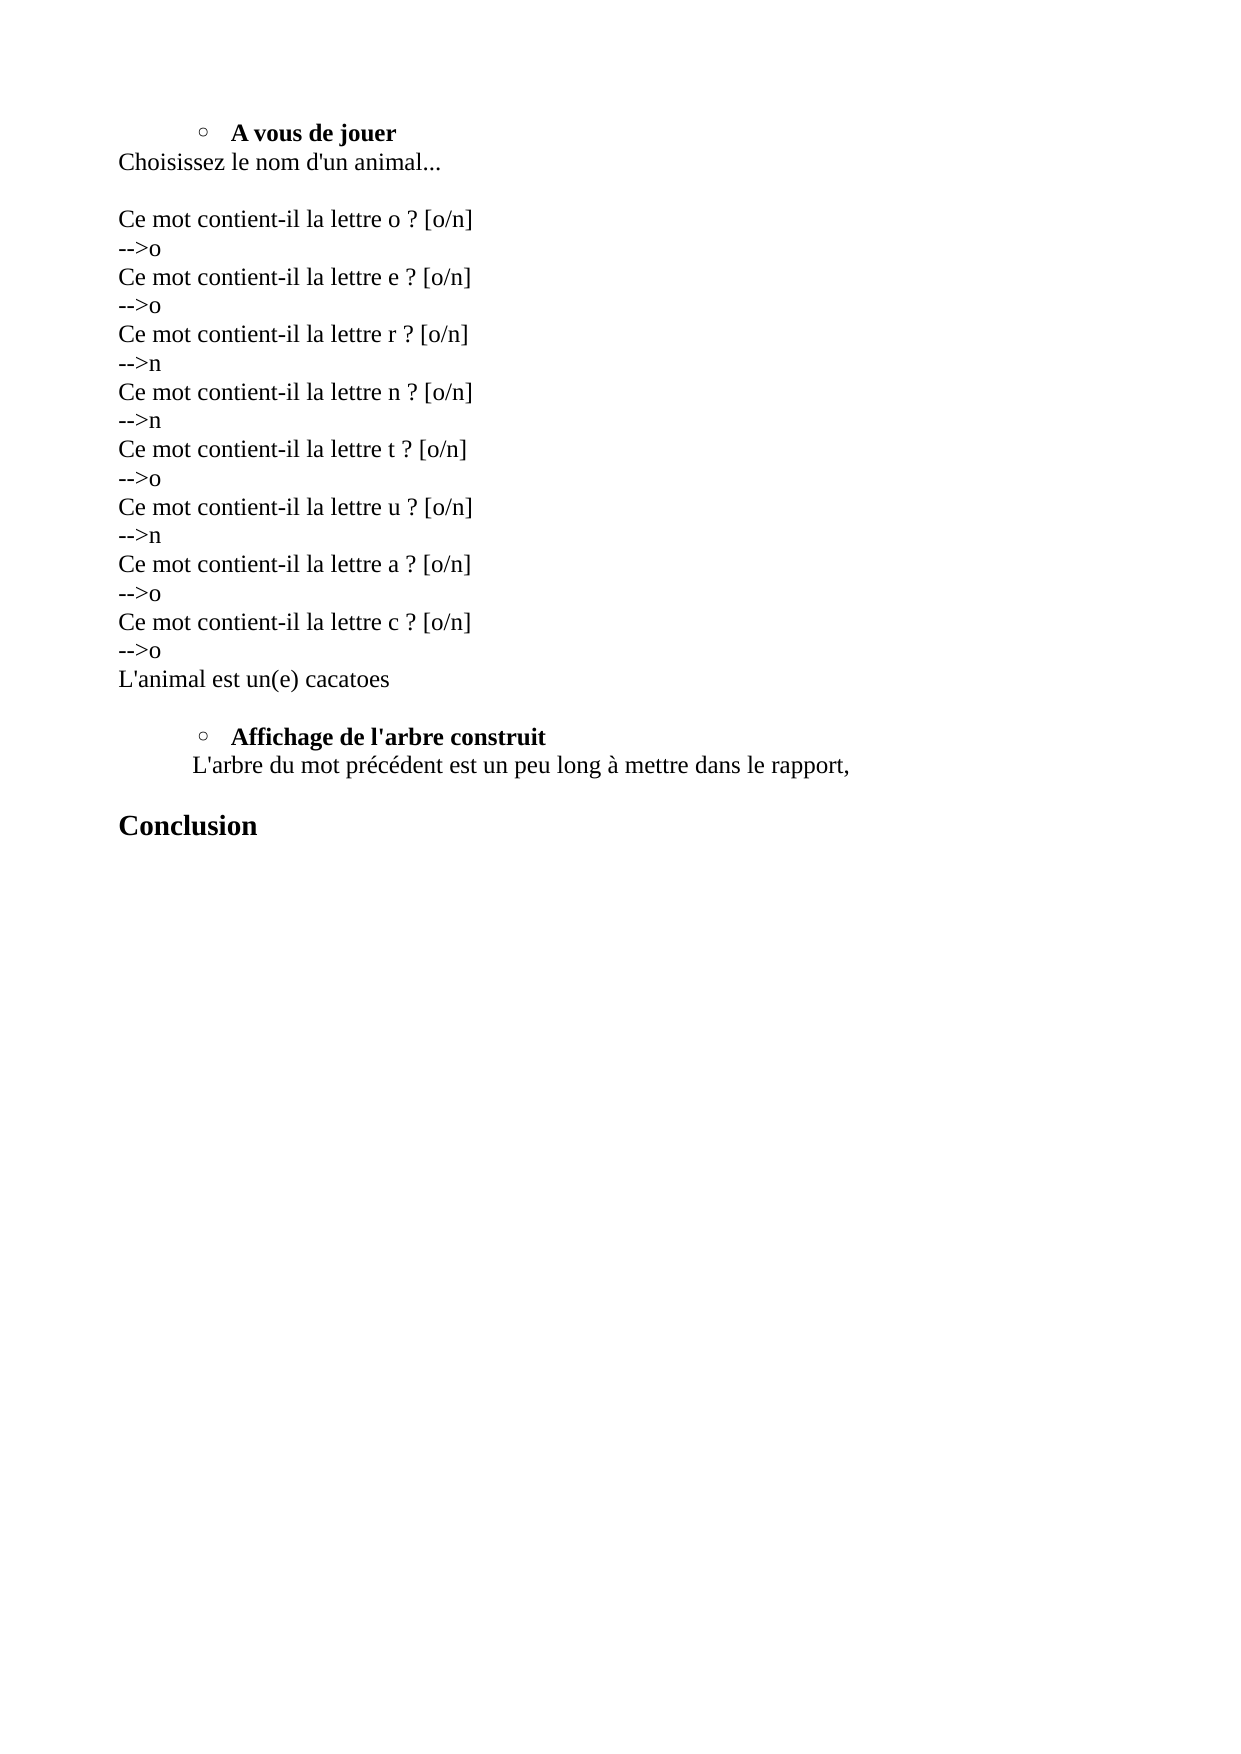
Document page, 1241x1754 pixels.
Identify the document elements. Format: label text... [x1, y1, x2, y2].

text Ce mot contient-il la lettre c ? [o/n] [118, 607, 1122, 636]
text -->o [118, 636, 1122, 664]
text L'arbre du mot précédent est un peu long à mettre dans le rapport, [118, 751, 1122, 779]
text Choisissez le nom d'un animal... [118, 147, 1122, 176]
text -->o [118, 291, 1122, 319]
text -->o [118, 233, 1122, 262]
text Ce mot contient-il la lettre a ? [o/n] [118, 549, 1122, 578]
text Ce mot contient-il la lettre e ? [o/n] [118, 262, 1122, 291]
list A vous de jouer [193, 118, 1122, 147]
text Conclusion [118, 808, 1122, 842]
text L'animal est un(e) cacatoes [118, 664, 1122, 693]
text Ce mot contient-il la lettre r ? [o/n] [118, 319, 1122, 348]
text Ce mot contient-il la lettre t ? [o/n] [118, 434, 1122, 463]
list Affichage de l'arbre construit [193, 722, 1122, 751]
text -->n [118, 406, 1122, 434]
text -->o [118, 463, 1122, 492]
text Ce mot contient-il la lettre o ? [o/n] [118, 204, 1122, 233]
text -->o [118, 578, 1122, 607]
text Ce mot contient-il la lettre u ? [o/n] [118, 492, 1122, 521]
text Ce mot contient-il la lettre n ? [o/n] [118, 377, 1122, 406]
text -->n [118, 348, 1122, 377]
text -->n [118, 521, 1122, 549]
